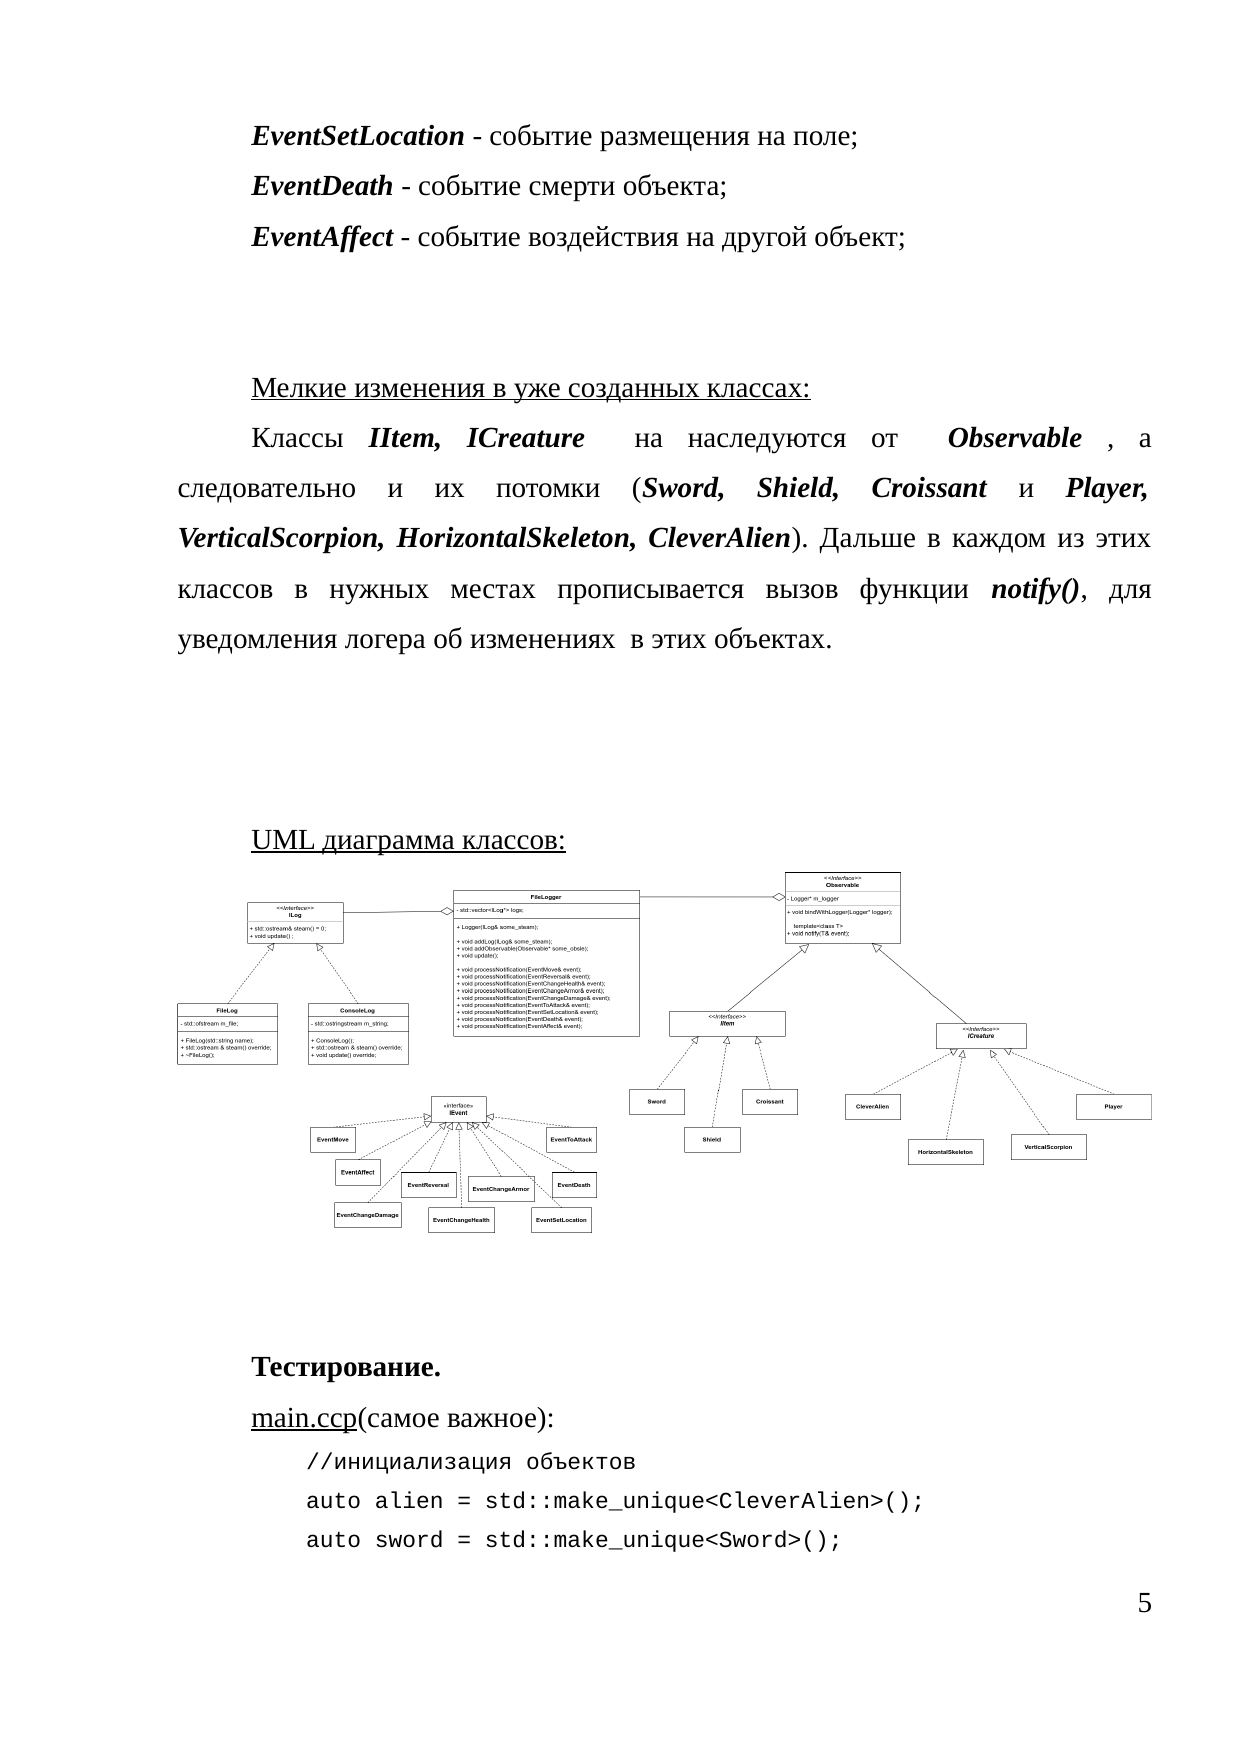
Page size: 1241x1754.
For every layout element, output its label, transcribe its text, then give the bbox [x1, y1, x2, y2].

text Классы IItem, ICreature на наследуются от Observable , а следовательно и их потомки (Sword, Shield, Croissant и Player, VerticalScorpion, HorizontalSkeleton, CleverAlien). Дальше в каждом из этих классов в нужных местах прописывается вызов функции notify(), для уведомления логера об изменениях в этих объектах. [177, 420, 1152, 655]
text main.ccp(самое важное): [177, 1400, 1152, 1433]
text UML диаграмма классов: [177, 822, 1152, 856]
subtitle Тестирование. [177, 1349, 1152, 1383]
text auto sword = std::make_unique<Sword>(); [177, 1528, 1152, 1554]
text Мелкие изменения в уже созданных классах: [177, 370, 1152, 403]
text EventAffect - событие воздействия на другой объект; [177, 219, 1152, 252]
text EventSetLocation - событие размещения на поле; [177, 118, 1152, 152]
text auto alien = std::make_unique<CleverAlien>(); [177, 1489, 1152, 1515]
text EventDeath - событие смерти объекта; [177, 168, 1152, 202]
picture [177, 872, 1152, 1233]
text //инициализация объектов [177, 1450, 1152, 1476]
